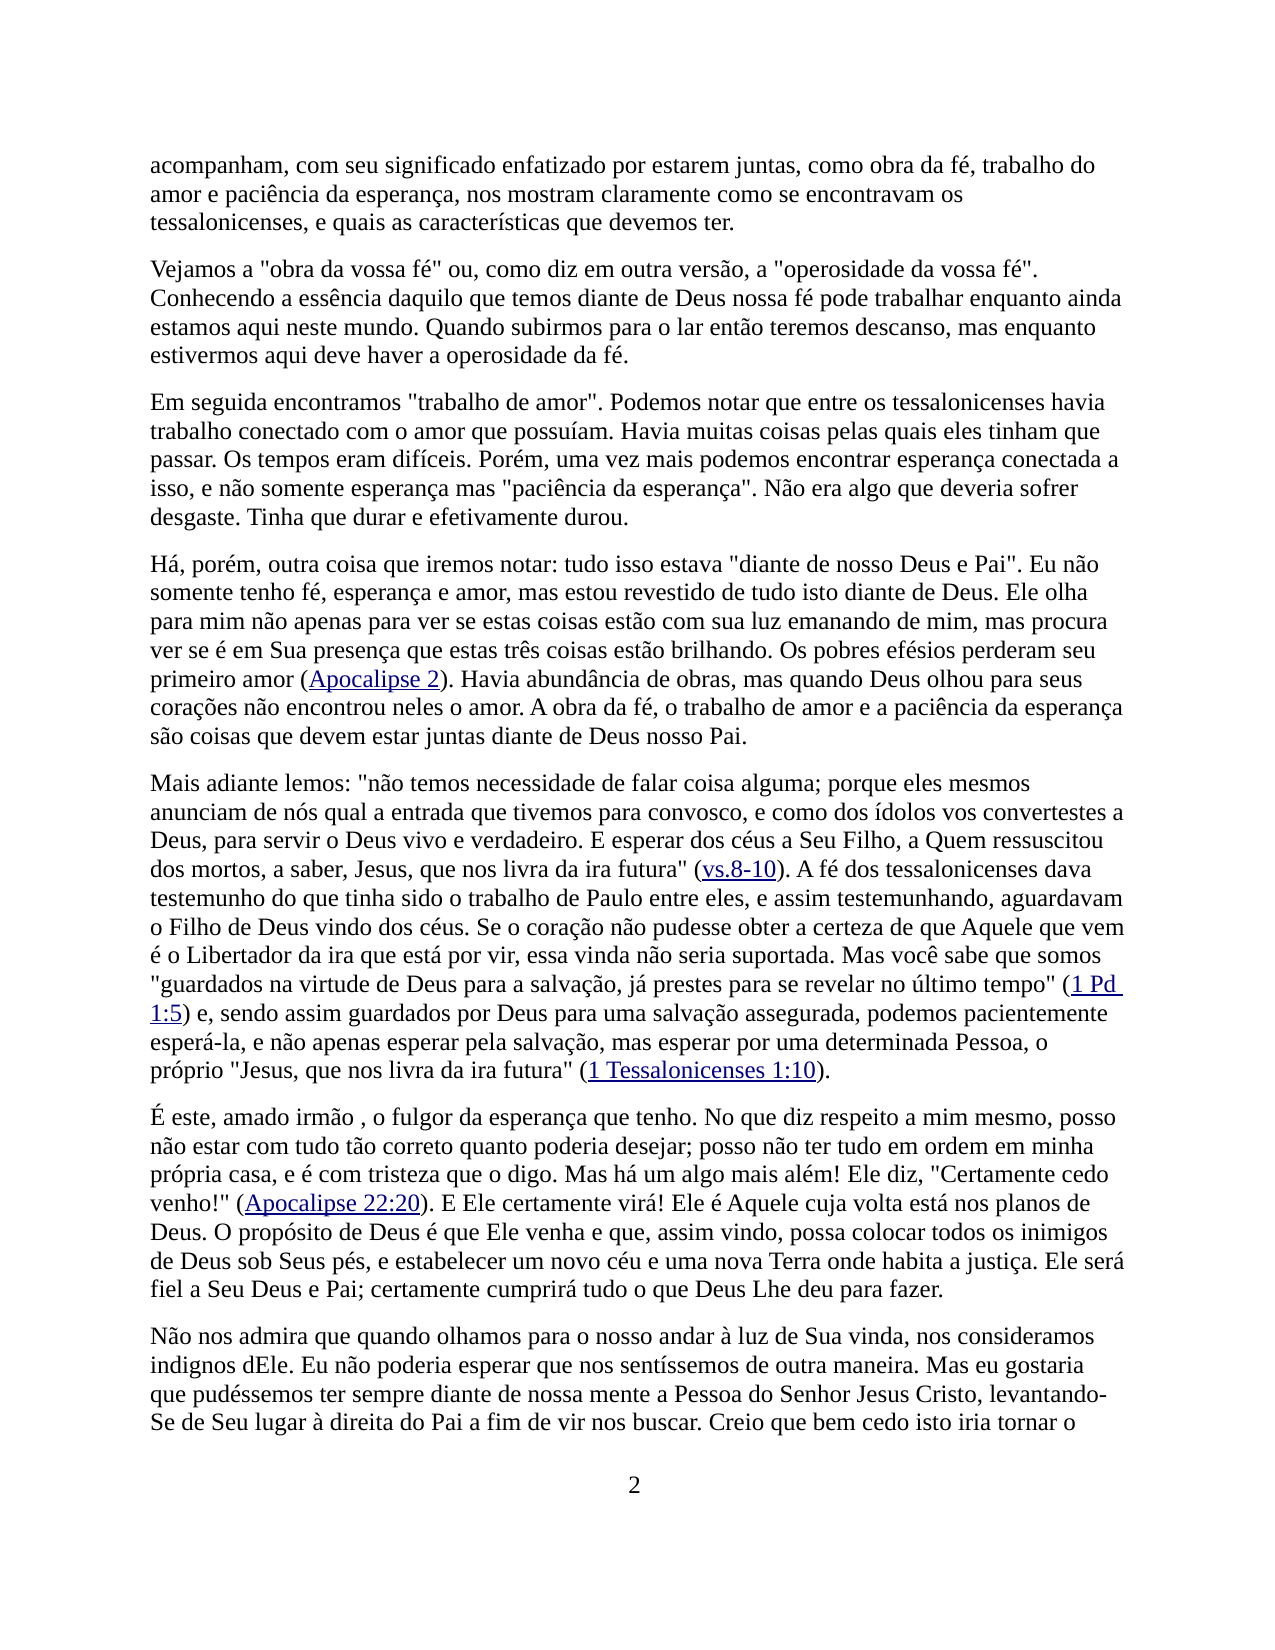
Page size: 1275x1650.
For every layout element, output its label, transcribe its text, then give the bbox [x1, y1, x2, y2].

text acompanham, com seu significado enfatizado por estarem juntas, como obra da fé, trabalho do amor e paciência da esperança, nos mostram claramente como se encontravam os tessalonicenses, e quais as características que devemos ter. [150, 150, 1125, 236]
text Vejamos a "obra da vossa fé" ou, como diz em outra versão, a "operosidade da vossa fé". Conhecendo a essência daquilo que temos diante de Deus nossa fé pode trabalhar enquanto ainda estamos aqui neste mundo. Quando subirmos para o lar então teremos descanso, mas enquanto estivermos aqui deve haver a operosidade da fé. [150, 254, 1125, 369]
text Há, porém, outra coisa que iremos notar: tudo isso estava "diante de nosso Deus e Pai". Eu não somente tenho fé, esperança e amor, mas estou revestido de tudo isto diante de Deus. Ele olha para mim não apenas para ver se estas coisas estão com sua luz emanando de mim, mas procura ver se é em Sua presença que estas três coisas estão brilhando. Os pobres efésios perderam seu primeiro amor (Apocalipse 2). Havia abundância de obras, mas quando Deus olhou para seus corações não encontrou neles o amor. A obra da fé, o trabalho de amor e a paciência da esperança são coisas que devem estar juntas diante de Deus nosso Pai. [150, 549, 1125, 750]
text Em seguida encontramos "trabalho de amor". Podemos notar que entre os tessalonicenses havia trabalho conectado com o amor que possuíam. Havia muitas coisas pelas quais eles tinham que passar. Os tempos eram difíceis. Porém, uma vez mais podemos encontrar esperança conectada a isso, e não somente esperança mas "paciência da esperança". Não era algo que deveria sofrer desgaste. Tinha que durar e efetivamente durou. [150, 387, 1125, 531]
text Mais adiante lemos: "não temos necessidade de falar coisa alguma; porque eles mesmos anunciam de nós qual a entrada que tivemos para convosco, e como dos ídolos vos convertestes a Deus, para servir o Deus vivo e verdadeiro. E esperar dos céus a Seu Filho, a Quem ressuscitou dos mortos, a saber, Jesus, que nos livra da ira futura" (vs.8-10). A fé dos tessalonicenses dava testemunho do que tinha sido o trabalho de Paulo entre eles, e assim testemunhando, aguardavam o Filho de Deus vindo dos céus. Se o coração não pudesse obter a certeza de que Aquele que vem é o Libertador da ira que está por vir, essa vinda não seria suportada. Mas você sabe que somos "guardados na virtude de Deus para a salvação, já prestes para se revelar no último tempo" (1 Pd 1:5) e, sendo assim guardados por Deus para uma salvação assegurada, podemos pacientemente esperá-la, e não apenas esperar pela salvação, mas esperar por uma determinada Pessoa, o próprio "Jesus, que nos livra da ira futura" (1 Tessalonicenses 1:10). [150, 768, 1125, 1084]
text Não nos admira que quando olhamos para o nosso andar à luz de Sua vinda, nos consideramos indignos dEle. Eu não poderia esperar que nos sentíssemos de outra maneira. Mas eu gostaria que pudéssemos ter sempre diante de nossa mente a Pessoa do Senhor Jesus Cristo, levantando-Se de Seu lugar à direita do Pai a fim de vir nos buscar. Creio que bem cedo isto iria tornar o [150, 1321, 1125, 1436]
text É este, amado irmão , o fulgor da esperança que tenho. No que diz respeito a mim mesmo, posso não estar com tudo tão correto quanto poderia desejar; posso não ter tudo em ordem em minha própria casa, e é com tristeza que o digo. Mas há um algo mais além! Ele diz, "Certamente cedo venho!" (Apocalipse 22:20). E Ele certamente virá! Ele é Aquele cuja volta está nos planos de Deus. O propósito de Deus é que Ele venha e que, assim vindo, possa colocar todos os inimigos de Deus sob Seus pés, e estabelecer um novo céu e uma nova Terra onde habita a justiça. Ele será fiel a Seu Deus e Pai; certamente cumprirá tudo o que Deus Lhe deu para fazer. [150, 1102, 1125, 1303]
